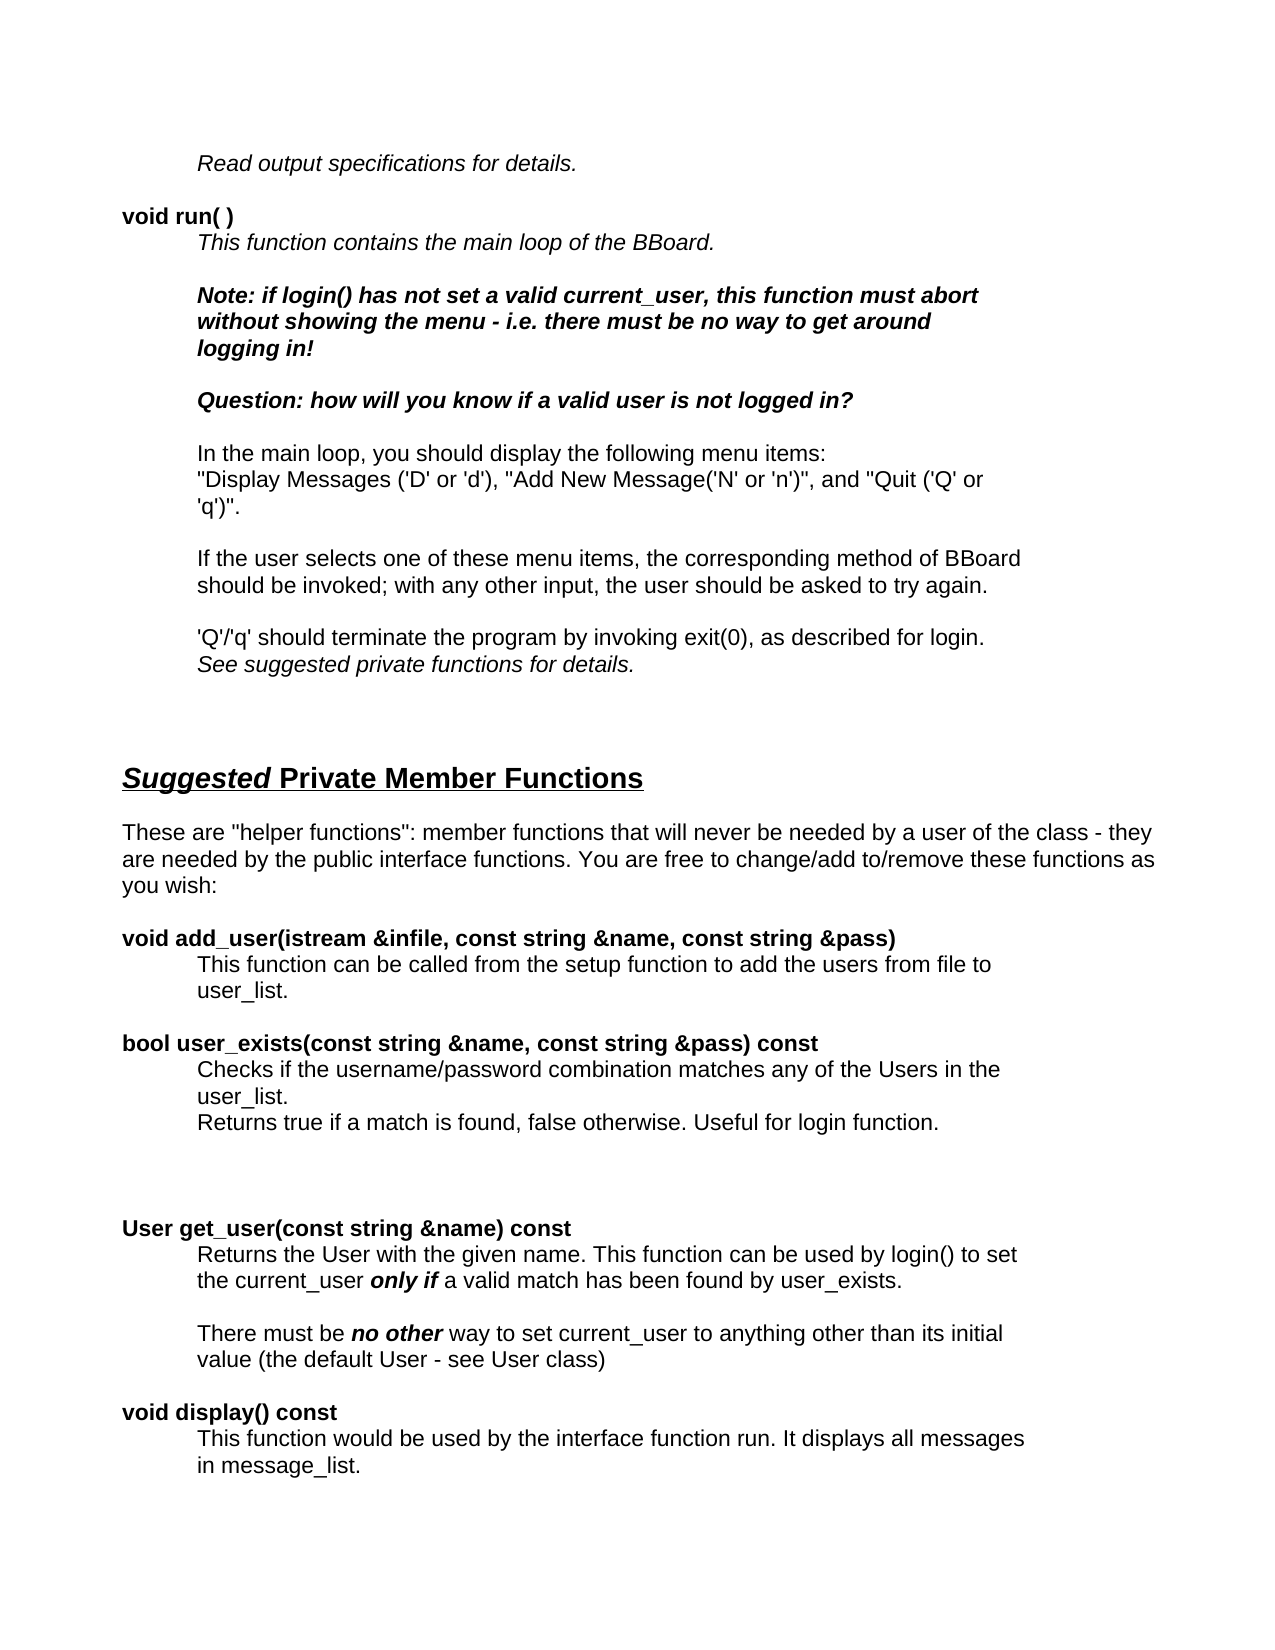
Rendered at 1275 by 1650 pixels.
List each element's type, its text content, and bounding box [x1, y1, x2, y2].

text There must be no other way to set current_user to anything other than its initial [122, 1320, 1172, 1346]
text should be invoked; with any other input, the user should be asked to try again. [122, 572, 1172, 598]
text 'Q'/'q' should terminate the program by invoking exit(0), as described for login. [122, 624, 1172, 651]
text the current_user only if a valid match has been found by user_exists. [122, 1267, 1172, 1293]
text void display() const [122, 1399, 1172, 1425]
text user_list. [122, 1083, 1172, 1109]
text Returns true if a match is found, false otherwise. Useful for login function. [122, 1109, 1172, 1135]
text "Display Messages ('D' or 'd'), "Add New Message('N' or 'n')", and "Quit ('Q' or [122, 466, 1172, 493]
text bool user_exists(const string &name, const string &pass) const [122, 1030, 1172, 1056]
text logging in! [122, 334, 1172, 361]
text Returns the User with the given name. This function can be used by login() to set [122, 1241, 1172, 1267]
text user_list. [122, 977, 1172, 1004]
text In the main loop, you should display the following menu items: [122, 440, 1172, 466]
text without showing the menu - i.e. there must be no way to get around [122, 308, 1172, 334]
text Read output specifications for details. [122, 150, 1172, 176]
text void add_user(istream &infile, const string &name, const string &pass) [122, 924, 1172, 951]
text User get_user(const string &name) const [122, 1214, 1172, 1241]
text Checks if the username/password combination matches any of the Users in the [122, 1056, 1172, 1083]
text value (the default User - see User class) [122, 1346, 1172, 1373]
subtitle Suggested Private Member Functions [122, 761, 1172, 794]
text If the user selects one of these menu items, the corresponding method of BBoard [122, 545, 1172, 572]
text This function would be used by the interface function run. It displays all messages [122, 1425, 1172, 1452]
text void run( ) [122, 203, 1172, 229]
text Note: if login() has not set a valid current_user, this function must abort [122, 282, 1172, 308]
text This function contains the main loop of the BBoard. [122, 229, 1172, 255]
text in message_list. [122, 1452, 1172, 1478]
text See suggested private functions for details. [122, 651, 1172, 677]
text 'q')". [122, 493, 1172, 519]
text Question: how will you know if a valid user is not logged in? [122, 387, 1172, 413]
text This function can be called from the setup function to add the users from file to [122, 951, 1172, 977]
text These are "helper functions": member functions that will never be needed by a user of the class - they are needed by the public interface functions. You are free to change/add to/remove these functions as you wish: [122, 819, 1172, 898]
